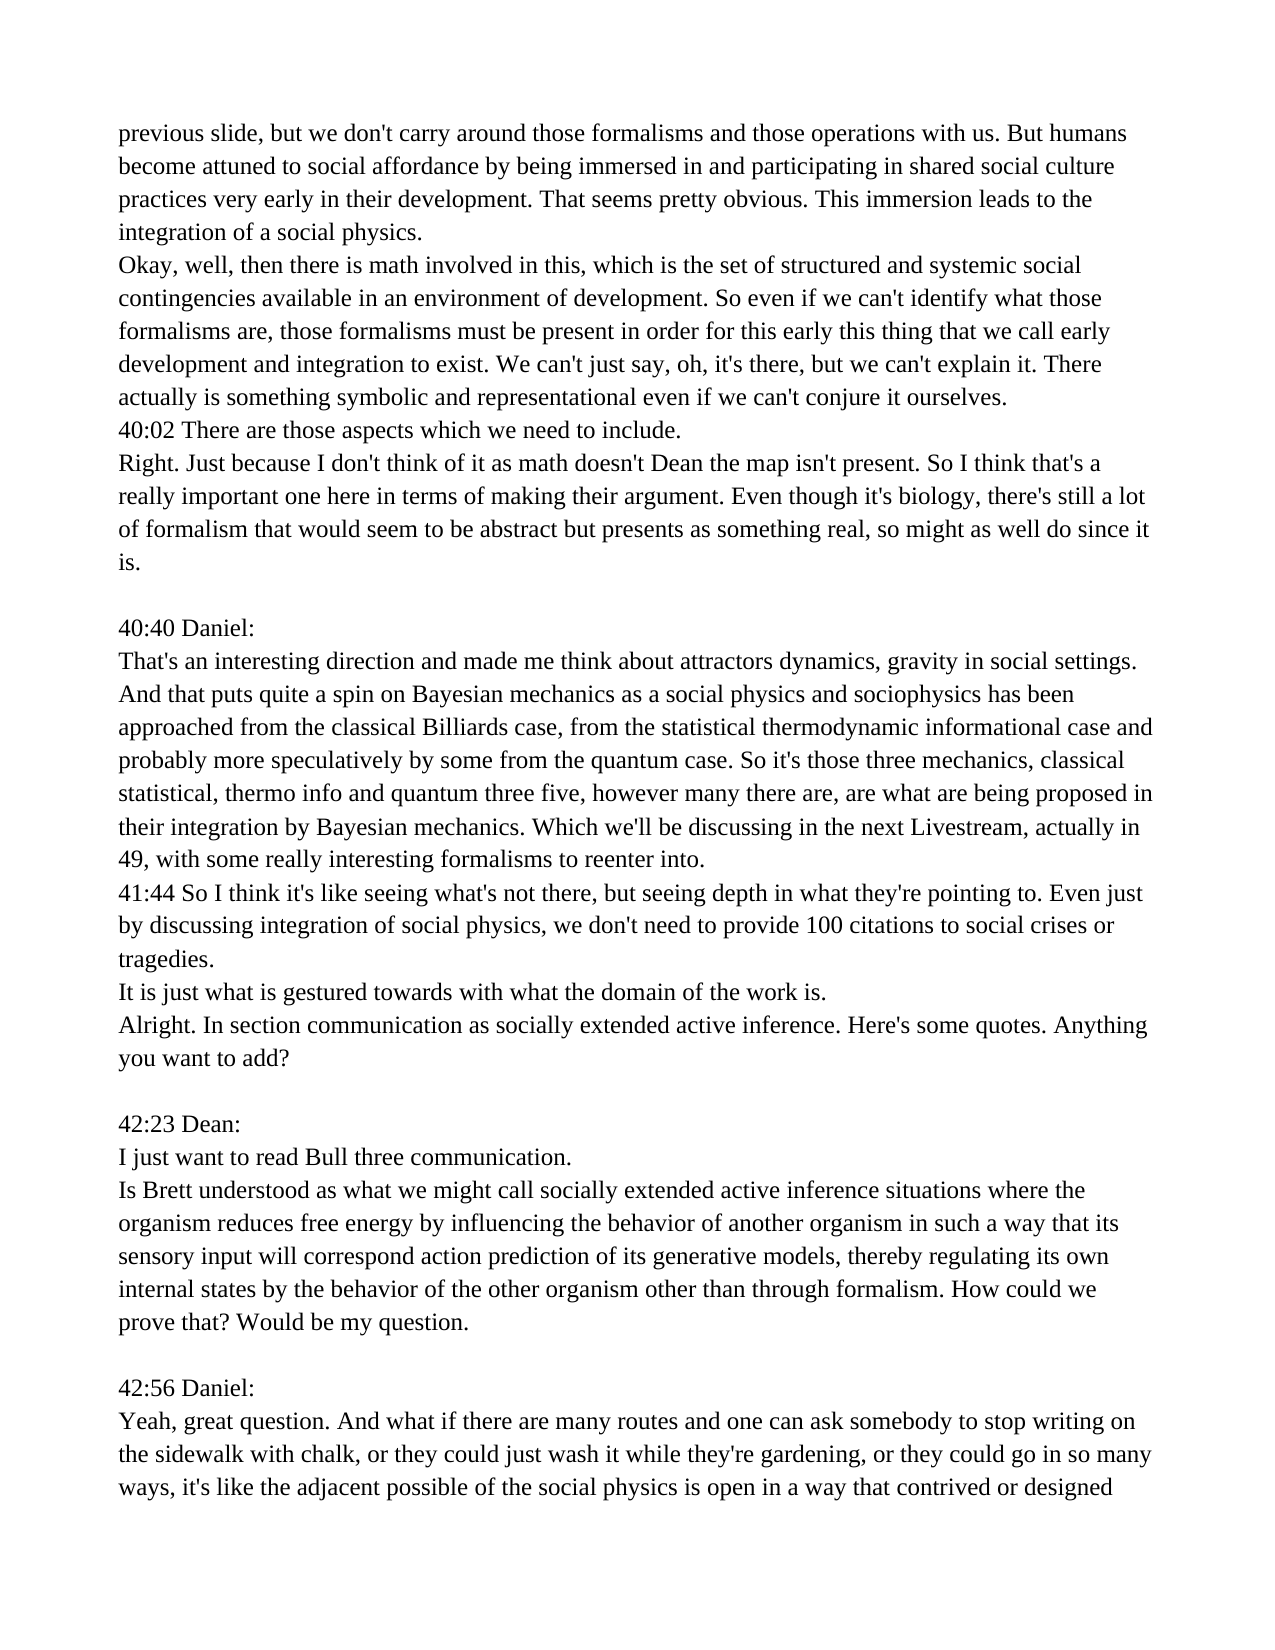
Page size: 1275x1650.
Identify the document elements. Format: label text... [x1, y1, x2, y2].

text 42:23 Dean: [118, 1109, 1157, 1137]
text That's an interesting direction and made me think about attractors dynamics, gravity in social settings. [118, 646, 1157, 675]
text 40:02 There are those aspects which we need to include. [118, 415, 1157, 444]
text I just want to read Bull three communication. [118, 1142, 1157, 1171]
text Alright. In section communication as socially extended active inference. Here's some quotes. Anything you want to add? [118, 1010, 1157, 1071]
text 41:44 So I think it's like seeing what's not there, but seeing depth in what they're pointing to. Even just by discussing integration of social physics, we don't need to provide 100 citations to social crises or tragedies. [118, 878, 1157, 972]
text Okay, well, then there is math involved in this, which is the set of structured and systemic social contingencies available in an environment of development. So even if we can't identify what those formalisms are, those formalisms must be present in order for this early this thing that we call early development and integration to exist. We can't just say, oh, it's there, but we can't explain it. There actually is something symbolic and representational even if we can't conjure it ourselves. [118, 250, 1157, 411]
text Right. Just because I don't think of it as math doesn't Dean the map isn't present. So I think that's a really important one here in terms of making their argument. Even though it's biology, there's still a lot of formalism that would seem to be abstract but presents as something real, so might as well do since it is. [118, 448, 1157, 576]
text And that puts quite a spin on Bayesian mechanics as a social physics and sociophysics has been approached from the classical Billiards case, from the statistical thermodynamic informational case and probably more speculatively by some from the quantum case. So it's those three mechanics, classical statistical, thermo info and quantum three five, however many there are, are what are being proposed in their integration by Bayesian mechanics. Which we'll be discussing in the next Livestream, actually in 49, with some really interesting formalisms to reenter into. [118, 679, 1157, 873]
text It is just what is gestured towards with what the domain of the work is. [118, 977, 1157, 1005]
text 40:40 Daniel: [118, 613, 1157, 642]
text previous slide, but we don't carry around those formalisms and those operations with us. But humans become attuned to social affordance by being immersed in and participating in shared social culture practices very early in their development. That seems pretty obvious. This immersion leads to the integration of a social physics. [118, 118, 1157, 246]
text Is Brett understood as what we might call socially extended active inference situations where the organism reduces free energy by influencing the behavior of another organism in such a way that its sensory input will correspond action prediction of its generative models, thereby regulating its own internal states by the behavior of the other organism other than through formalism. How could we prove that? Would be my question. [118, 1175, 1157, 1336]
text 42:56 Daniel: [118, 1373, 1157, 1402]
text Yeah, great question. And what if there are many routes and one can ask somebody to stop writing on the sidewalk with chalk, or they could just wash it while they're gardening, or they could go in so many ways, it's like the adjacent possible of the social physics is open in a way that contrived or designed [118, 1406, 1157, 1501]
